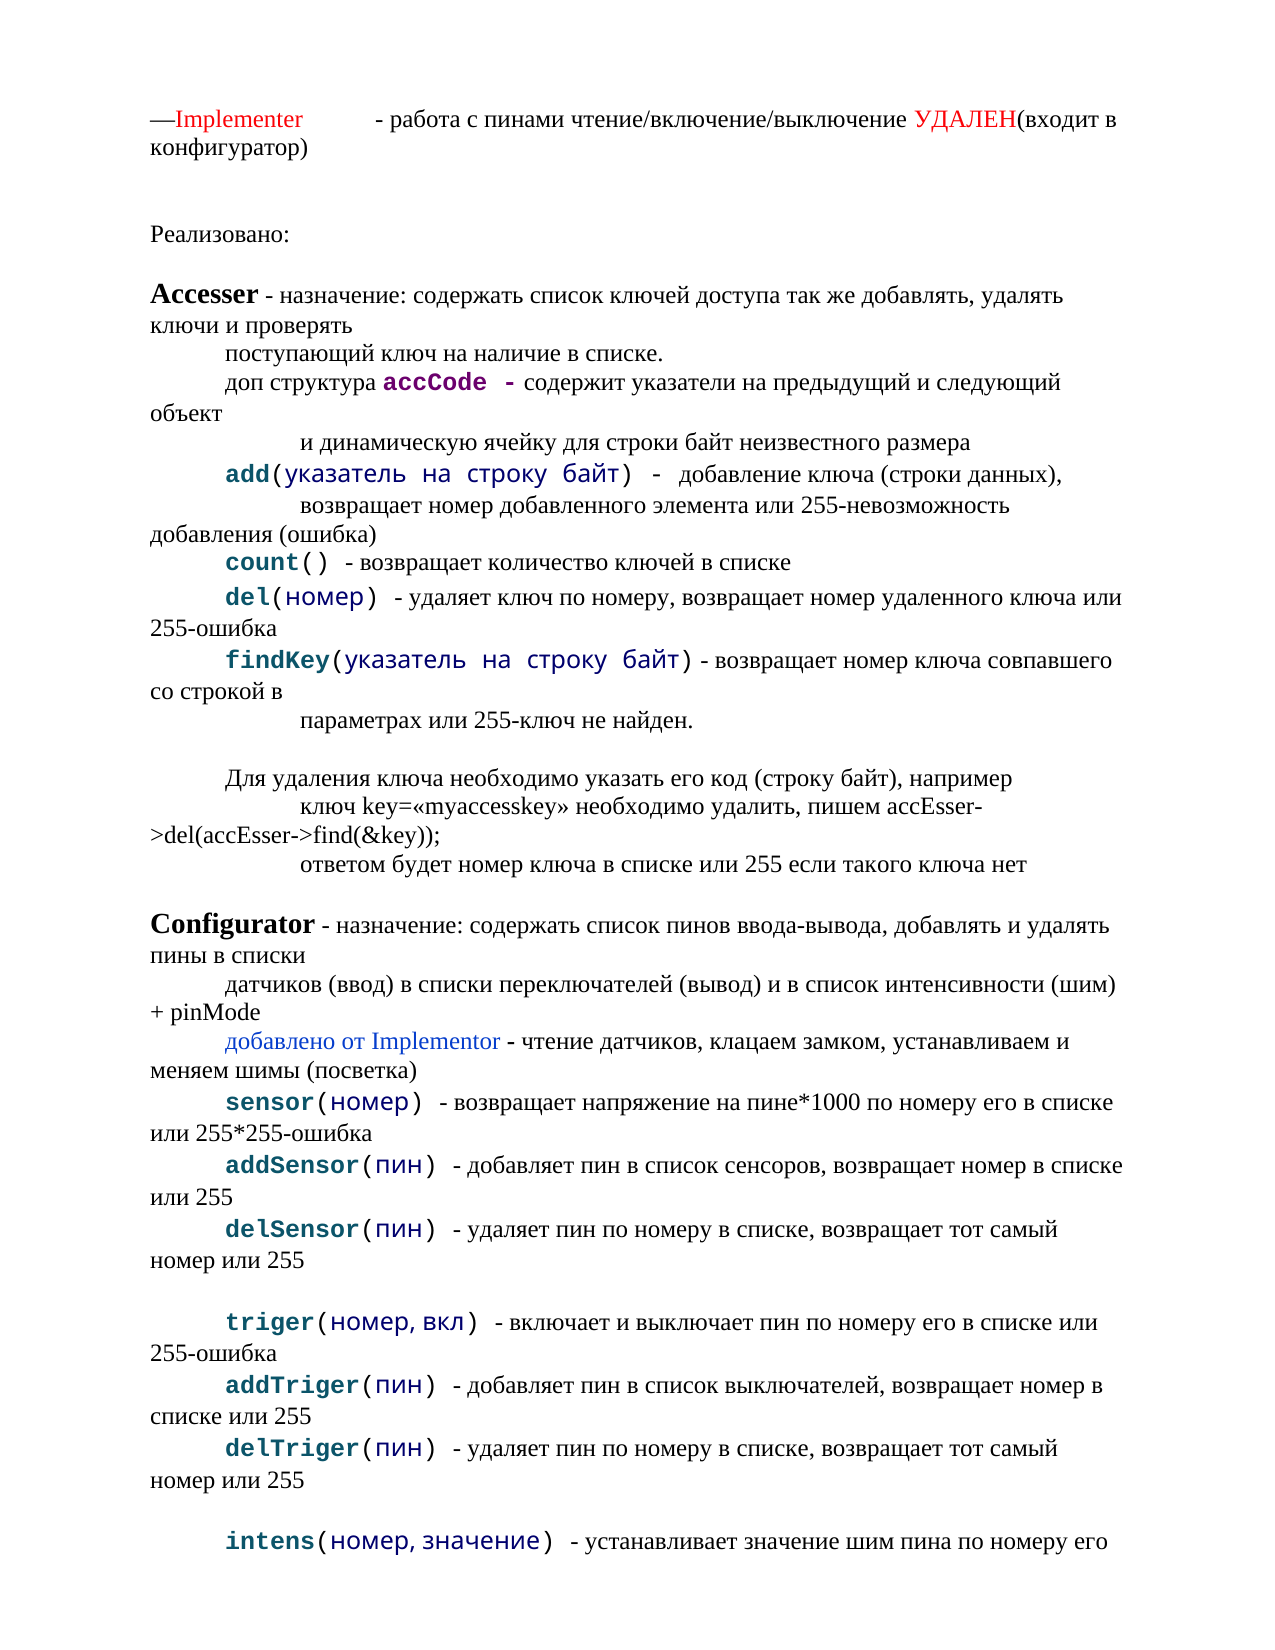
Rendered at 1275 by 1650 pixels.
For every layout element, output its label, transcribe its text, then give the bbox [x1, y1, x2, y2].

text параметрах или 255-ключ не найден. [150, 705, 1125, 734]
text addSensor(пин) - добавляет пин в список сенсоров, возвращает номер в списке или 255 [150, 1147, 1125, 1211]
text ключ key=«myaccesskey» необходимо удалить, пишем accEsser->del(accEsser->find(&key)); [150, 791, 1125, 849]
text delTriger(пин) - удаляет пин по номеру в списке, возвращает тот самый номер или 255 [150, 1430, 1125, 1493]
text findKey(указатель на строку байт) - возвращает номер ключа совпавшего со строкой в [150, 642, 1125, 705]
text и динамическую ячейку для строки байт неизвестного размера [150, 427, 1125, 456]
text Configurator - назначение: содержать список пинов ввода-вывода, добавлять и удалять пины в списки [150, 906, 1125, 969]
text возвращает номер добавленного элемента или 255-невозможность добавления (ошибка) [150, 490, 1125, 547]
text addTriger(пин) - добавляет пин в список выключателей, возвращает номер в списке или 255 [150, 1367, 1125, 1430]
text Для удаления ключа необходимо указать его код (строку байт), например [150, 763, 1125, 791]
text добавлено от Implementor - чтение датчиков, клацаем замком, устанавливаем и меняем шимы (посветка) [150, 1026, 1125, 1084]
text —Implementer - работа с пинами чтение/включение/выключение УДАЛЕН(входит в конфигуратор) [150, 104, 1125, 161]
text поступающий ключ на наличие в списке. [150, 338, 1125, 367]
text доп структура accCode - содержит указатели на предыдущий и следующий объект [150, 367, 1125, 427]
text del(номер) - удаляет ключ по номеру, возвращает номер удаленного ключа или 255-ошибка [150, 578, 1125, 642]
text Реализовано: [150, 219, 1125, 247]
text add(указатель на строку байт) - добавление ключа (строки данных), [150, 456, 1125, 490]
text ответом будет номер ключа в списке или 255 если такого ключа нет [150, 849, 1125, 878]
text triger(номер, вкл) - включает и выключает пин по номеру его в списке или 255-ошибка [150, 1303, 1125, 1367]
text датчиков (ввод) в списки переключателей (вывод) и в список интенсивности (шим) + pinMode [150, 969, 1125, 1026]
text Accesser - назначение: содержать список ключей доступа так же добавлять, удалять ключи и проверять [150, 276, 1125, 338]
text delSensor(пин) - удаляет пин по номеру в списке, возвращает тот самый номер или 255 [150, 1211, 1125, 1274]
text count() - возвращает количество ключей в списке [150, 547, 1125, 578]
text intens(номер, значение) - устанавливает значение шим пина по номеру его [150, 1523, 1125, 1557]
text sensor(номер) - возвращает напряжение на пине*1000 по номеру его в списке или 255*255-ошибка [150, 1084, 1125, 1147]
